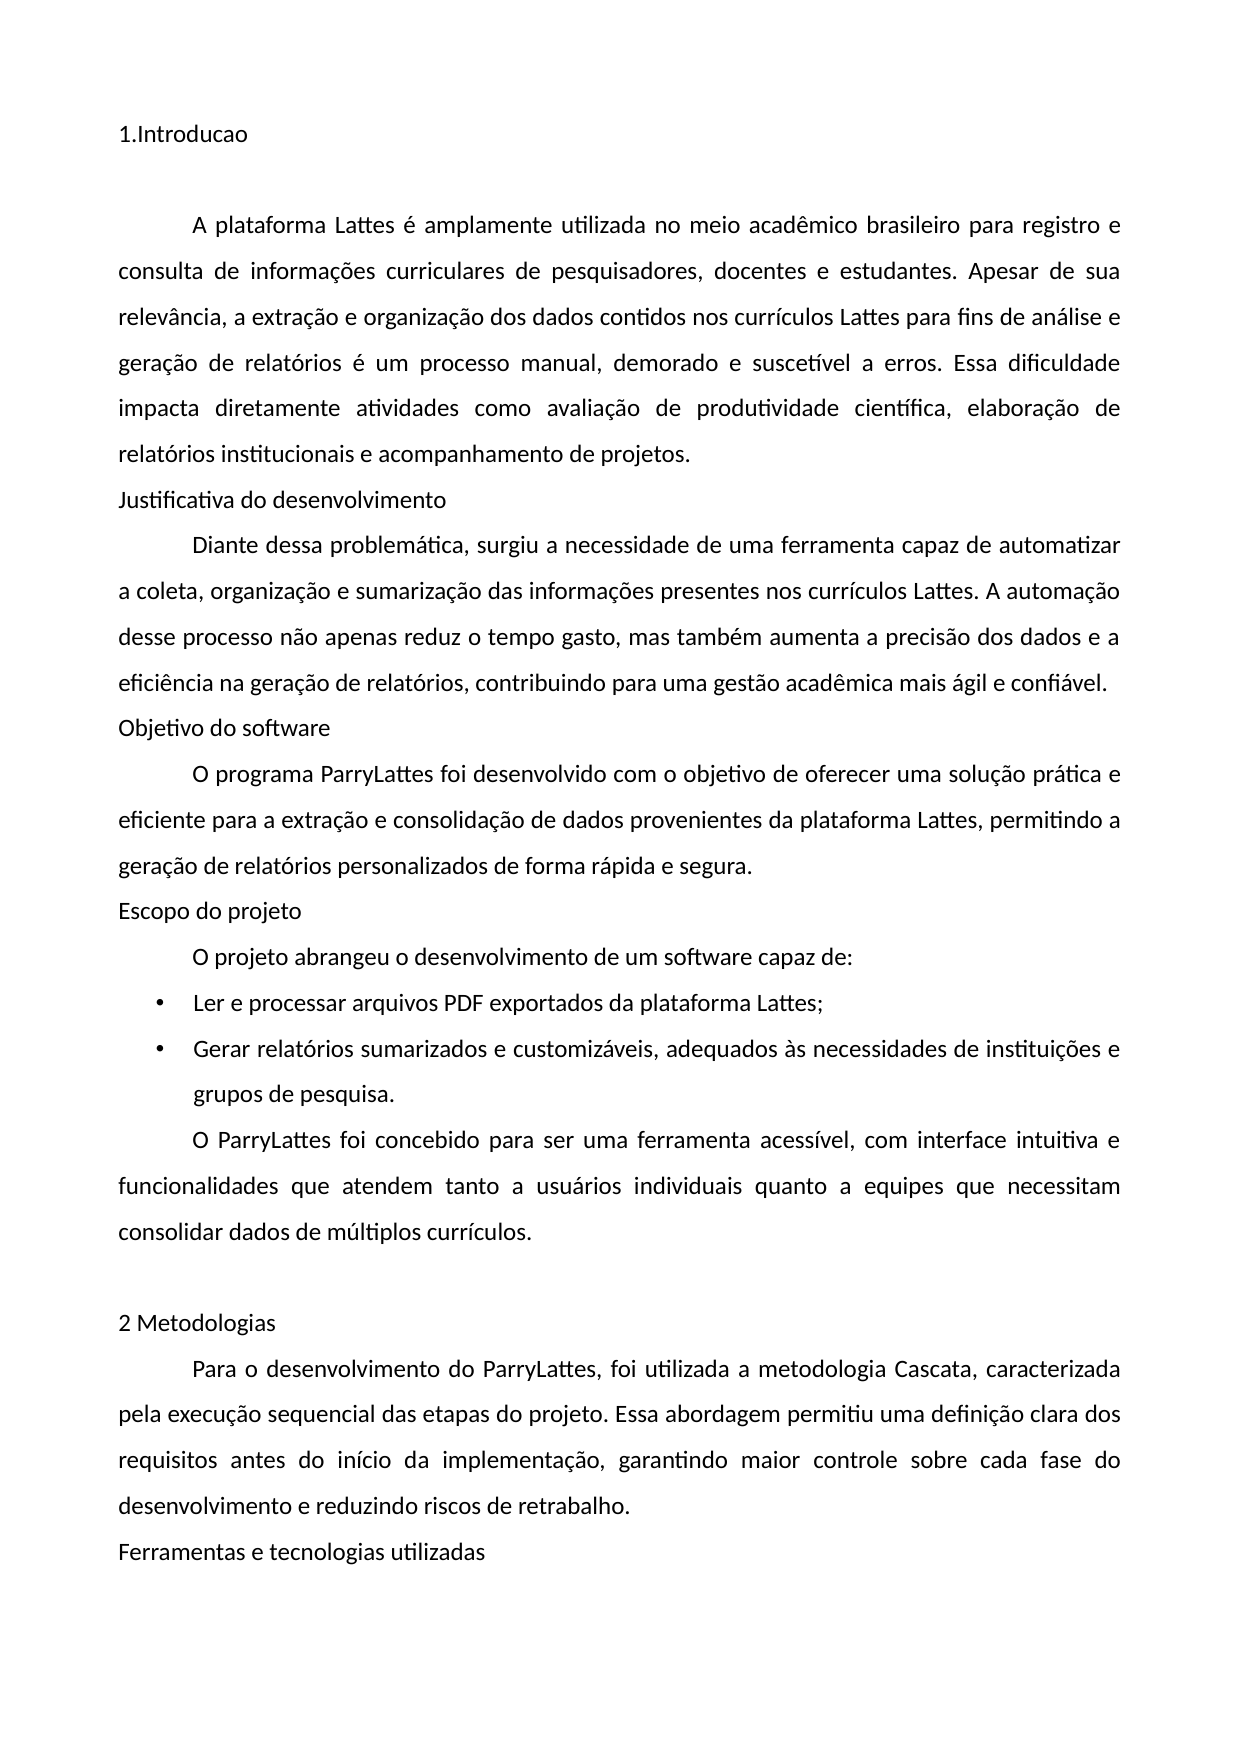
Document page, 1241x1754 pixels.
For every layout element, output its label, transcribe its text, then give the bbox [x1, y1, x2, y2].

text O programa ParryLattes foi desenvolvido com o objetivo de oferecer uma solução prática e eficiente para a extração e consolidação de dados provenientes da plataforma Lattes, permitindo a geração de relatórios personalizados de forma rápida e segura. [118, 758, 1122, 880]
list Gerar relatórios sumarizados e customizáveis, adequados às necessidades de instituições e grupos de pesquisa. [156, 1033, 1122, 1109]
text Ferramentas e tecnologias utilizadas [118, 1536, 1122, 1566]
text Para o desenvolvimento do ParryLattes, foi utilizada a metodologia Cascata, caracterizada pela execução sequencial das etapas do projeto. Essa abordagem permitiu uma definição clara dos requisitos antes do início da implementação, garantindo maior controle sobre cada fase do desenvolvimento e reduzindo riscos de retrabalho. [118, 1353, 1122, 1521]
text Objetivo do software [118, 713, 1122, 743]
list Ler e processar arquivos PDF exportados da plataforma Lattes; [156, 987, 1122, 1017]
text O projeto abrangeu o desenvolvimento de um software capaz de: [118, 941, 1122, 972]
text A plataforma Lattes é amplamente utilizada no meio acadêmico brasileiro para registro e consulta de informações curriculares de pesquisadores, docentes e estudantes. Apesar de sua relevância, a extração e organização dos dados contidos nos currículos Lattes para fins de análise e geração de relatórios é um processo manual, demorado e suscetível a erros. Essa dificuldade impacta diretamente atividades como avaliação de produtividade científica, elaboração de relatórios institucionais e acompanhamento de projetos. [118, 209, 1122, 469]
text 1.Introducao [118, 118, 1122, 149]
text Escopo do projeto [118, 896, 1122, 926]
text O ParryLattes foi concebido para ser uma ferramenta acessível, com interface intuitiva e funcionalidades que atendem tanto a usuários individuais quanto a equipes que necessitam consolidar dados de múltiplos currículos. [118, 1124, 1122, 1246]
text Justificativa do desenvolvimento [118, 484, 1122, 514]
text Diante dessa problemática, surgiu a necessidade de uma ferramenta capaz de automatizar a coleta, organização e sumarização das informações presentes nos currículos Lattes. A automação desse processo não apenas reduz o tempo gasto, mas também aumenta a precisão dos dados e a eficiência na geração de relatórios, contribuindo para uma gestão acadêmica mais ágil e confiável. [118, 530, 1122, 697]
text 2 Metodologias [118, 1307, 1122, 1338]
